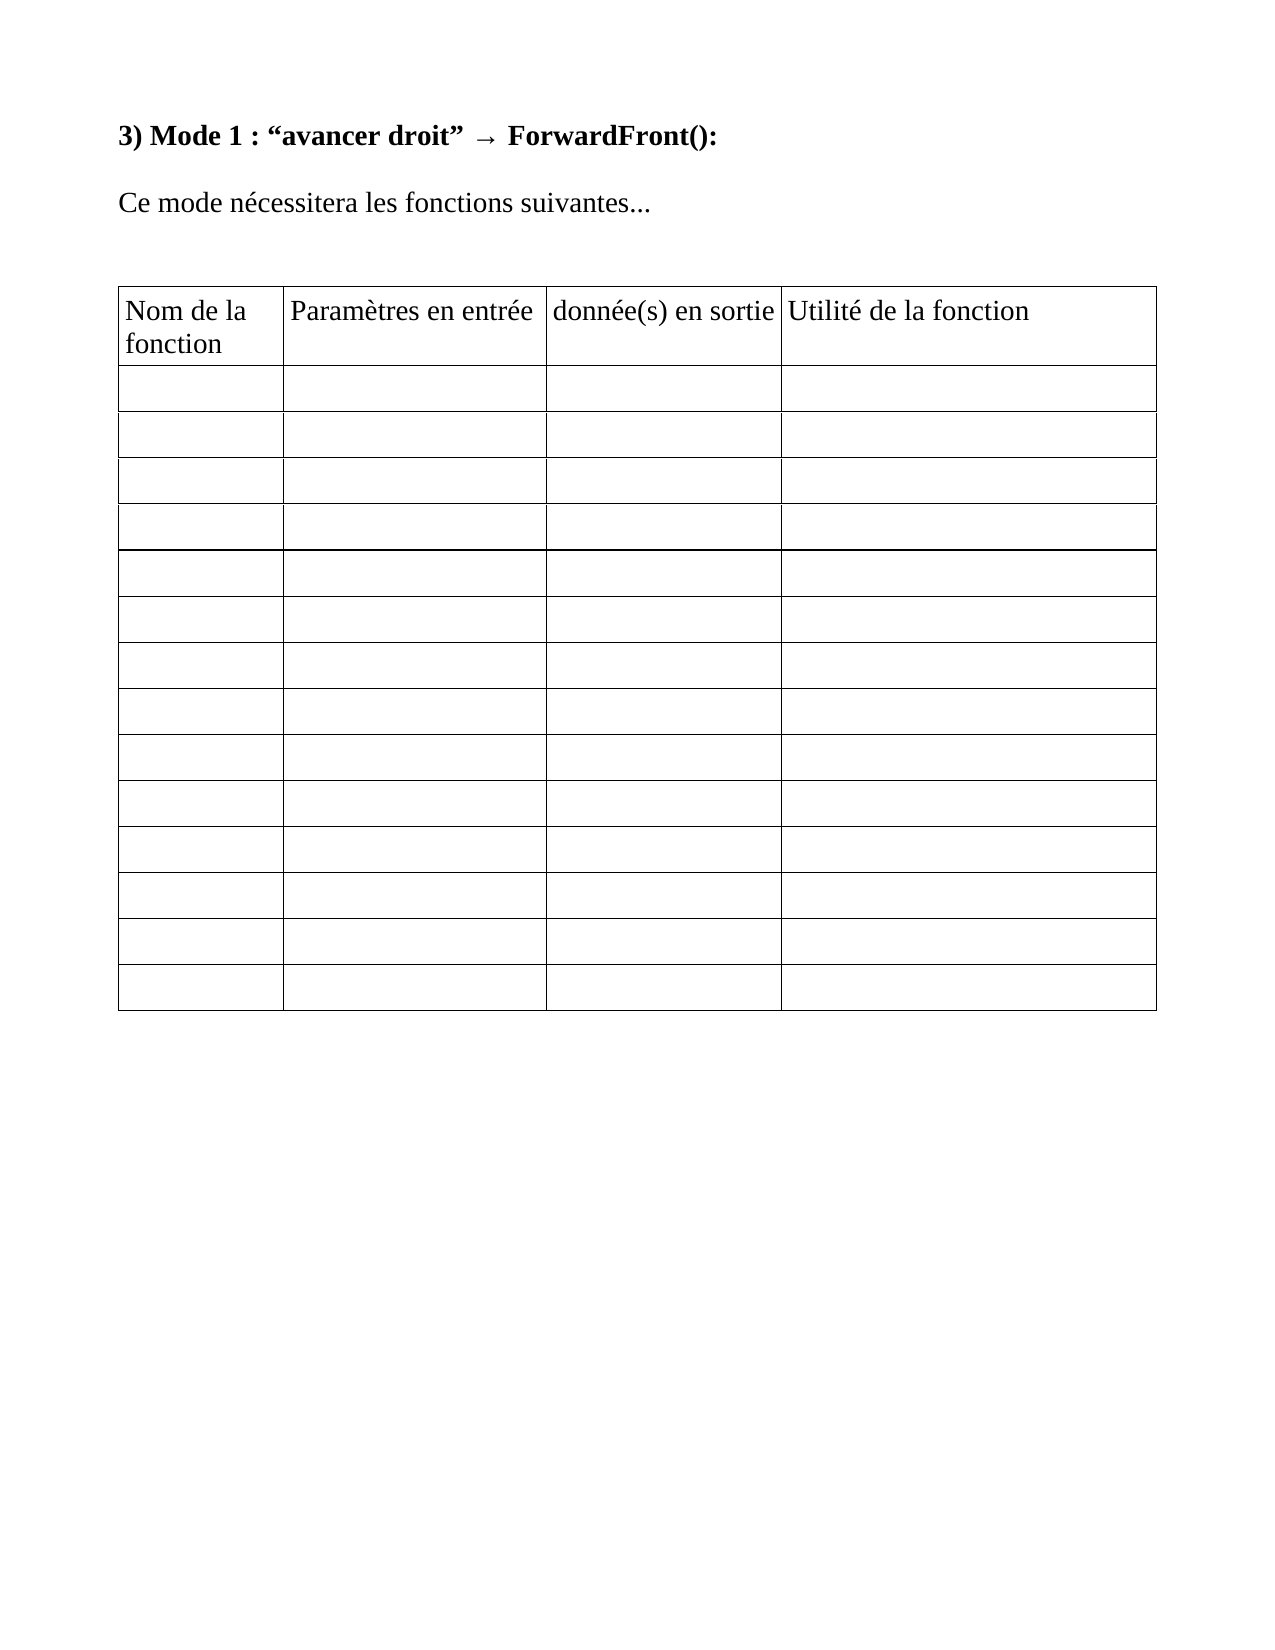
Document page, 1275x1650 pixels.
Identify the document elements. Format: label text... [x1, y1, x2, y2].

table_cell [782, 551, 1156, 596]
table_cell [547, 827, 781, 872]
table_cell [284, 505, 546, 549]
table_cell [284, 827, 546, 872]
table_cell [547, 505, 781, 549]
table_cell [284, 459, 546, 503]
table_cell [547, 781, 781, 826]
table_cell [547, 735, 781, 780]
table_cell [284, 643, 546, 688]
table_header Nom de la fonction [119, 287, 283, 365]
table_header Paramètres en entrée [284, 287, 546, 365]
table_cell [782, 597, 1156, 642]
table_cell [119, 643, 283, 688]
table_cell [547, 597, 781, 642]
table_cell [284, 781, 546, 826]
table_header donnée(s) en sortie [547, 287, 781, 365]
table_cell [284, 689, 546, 734]
table_cell [782, 735, 1156, 780]
table_header Utilité de la fonction [782, 287, 1156, 365]
table_cell [547, 643, 781, 688]
table_cell [119, 919, 283, 964]
table_cell [782, 413, 1156, 457]
table_cell [547, 459, 781, 503]
table_cell [782, 827, 1156, 872]
table_cell [119, 413, 283, 457]
table_cell [119, 505, 283, 549]
table_cell [119, 965, 283, 1010]
table_cell [782, 781, 1156, 826]
table_cell [782, 965, 1156, 1010]
table_cell [547, 413, 781, 457]
table_cell [547, 551, 781, 596]
table_cell [119, 873, 283, 918]
table_cell [782, 873, 1156, 918]
table_cell [119, 689, 283, 734]
text 3) Mode 1 : “avancer droit” → ForwardFront(): [118, 118, 1157, 152]
table_cell [284, 366, 546, 411]
table_cell [547, 873, 781, 918]
table_cell [547, 965, 781, 1010]
text Ce mode nécessitera les fonctions suivantes... [118, 185, 1157, 219]
table_cell [782, 366, 1156, 411]
table_cell [119, 366, 283, 411]
table_cell [284, 919, 546, 964]
table_cell [119, 827, 283, 872]
table_cell [119, 551, 283, 596]
table_cell [284, 735, 546, 780]
table_cell [782, 643, 1156, 688]
table_cell [284, 873, 546, 918]
table_cell [284, 551, 546, 596]
table_cell [284, 965, 546, 1010]
table_cell [284, 597, 546, 642]
table_cell [782, 505, 1156, 549]
table_cell [782, 919, 1156, 964]
table_cell [782, 459, 1156, 503]
table_cell [782, 689, 1156, 734]
table_cell [119, 781, 283, 826]
table_cell [119, 735, 283, 780]
table_cell [284, 413, 546, 457]
table_cell [119, 597, 283, 642]
table_cell [547, 919, 781, 964]
table_cell [119, 459, 283, 503]
table_cell [547, 689, 781, 734]
table_cell [547, 366, 781, 411]
